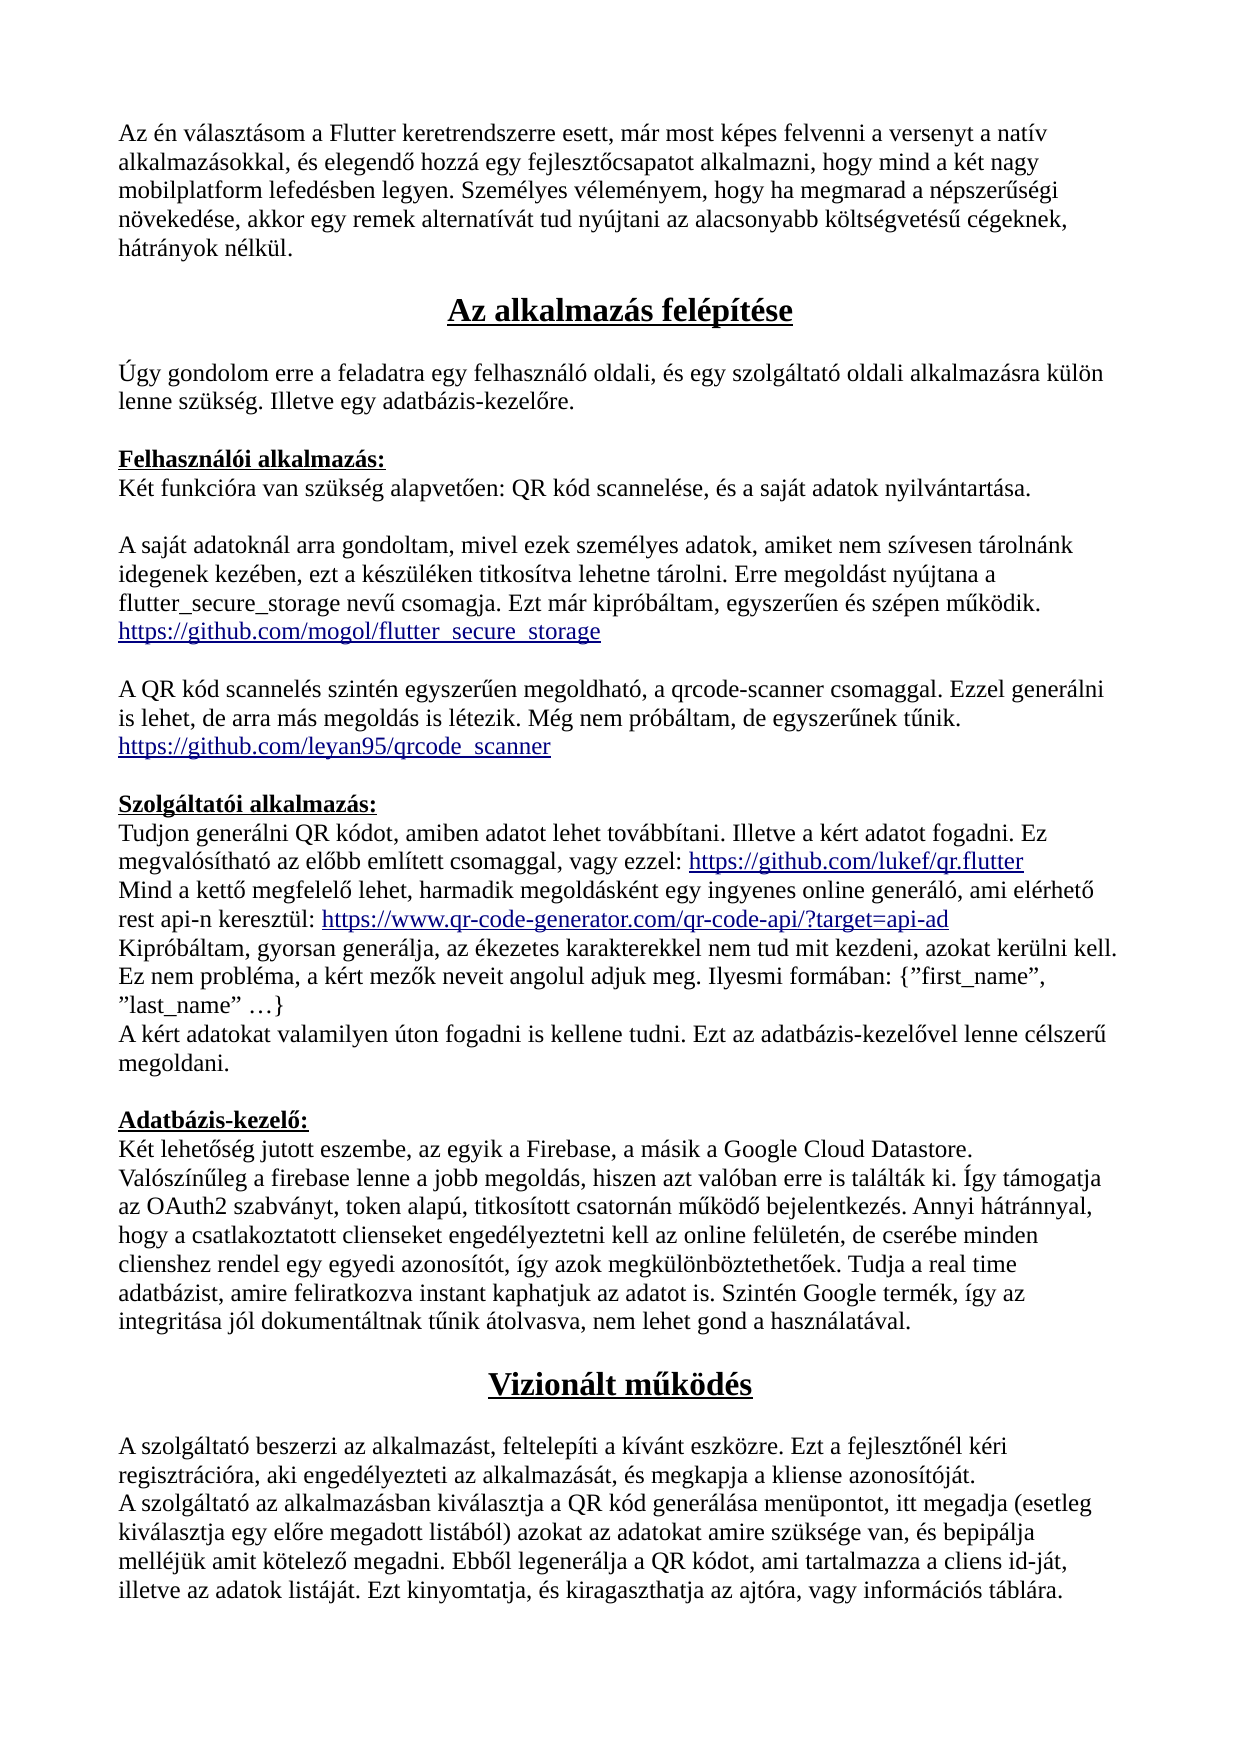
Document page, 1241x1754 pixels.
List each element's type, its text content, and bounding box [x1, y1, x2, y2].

text Úgy gondolom erre a feladatra egy felhasználó oldali, és egy szolgáltató oldali alkalmazásra külön lenne szükség. Illetve egy adatbázis-kezelőre. [118, 358, 1122, 415]
text Két funkcióra van szükség alapvetően: QR kód scannelése, és a saját adatok nyilvántartása. [118, 473, 1122, 501]
text Szolgáltatói alkalmazás: [118, 789, 1122, 818]
text https://github.com/mogol/flutter_secure_storage [118, 616, 1122, 645]
text https://github.com/leyan95/qrcode_scanner [118, 731, 1122, 760]
text Az én választásom a Flutter keretrendszerre esett, már most képes felvenni a versenyt a natív alkalmazásokkal, és elegendő hozzá egy fejlesztőcsapatot alkalmazni, hogy mind a két nagy mobilplatform lefedésben legyen. Személyes véleményem, hogy ha megmarad a népszerűségi növekedése, akkor egy remek alternatívát tud nyújtani az alacsonyabb költségvetésű cégeknek, hátrányok nélkül. [118, 118, 1122, 262]
text Kipróbáltam, gyorsan generálja, az ékezetes karakterekkel nem tud mit kezdeni, azokat kerülni kell. [118, 933, 1122, 961]
text Tudjon generálni QR kódot, amiben adatot lehet továbbítani. Illetve a kért adatot fogadni. Ez megvalósítható az előbb említett csomaggal, vagy ezzel: https://github.com/lukef/qr.flutter [118, 818, 1122, 875]
text Két lehetőség jutott eszembe, az egyik a Firebase, a másik a Google Cloud Datastore. [118, 1134, 1122, 1163]
text Az alkalmazás felépítése [118, 291, 1122, 329]
text Adatbázis-kezelő: [118, 1105, 1122, 1134]
text Felhasználói alkalmazás: [118, 444, 1122, 473]
text A saját adatoknál arra gondoltam, mivel ezek személyes adatok, amiket nem szívesen tárolnánk idegenek kezében, ezt a készüléken titkosítva lehetne tárolni. Erre megoldást nyújtana a flutter_secure_storage nevű csomagja. Ezt már kipróbáltam, egyszerűen és szépen működik. [118, 530, 1122, 616]
text Valószínűleg a firebase lenne a jobb megoldás, hiszen azt valóban erre is találták ki. Így támogatja az OAuth2 szabványt, token alapú, titkosított csatornán működő bejelentkezés. Annyi hátránnyal, hogy a csatlakoztatott clienseket engedélyeztetni kell az online felületén, de cserébe minden clienshez rendel egy egyedi azonosítót, így azok megkülönböztethetőek. Tudja a real time adatbázist, amire feliratkozva instant kaphatjuk az adatot is. Szintén Google termék, így az integritása jól dokumentáltnak tűnik átolvasva, nem lehet gond a használatával. [118, 1163, 1122, 1335]
text A szolgáltató beszerzi az alkalmazást, feltelepíti a kívánt eszközre. Ezt a fejlesztőnél kéri regisztrációra, aki engedélyezteti az alkalmazását, és megkapja a kliense azonosítóját. [118, 1431, 1122, 1488]
text A kért adatokat valamilyen úton fogadni is kellene tudni. Ezt az adatbázis-kezelővel lenne célszerű megoldani. [118, 1019, 1122, 1076]
text Ez nem probléma, a kért mezők neveit angolul adjuk meg. Ilyesmi formában: {”first_name”, ”last_name” …} [118, 961, 1122, 1019]
text A QR kód scannelés szintén egyszerűen megoldható, a qrcode-scanner csomaggal. Ezzel generálni is lehet, de arra más megoldás is létezik. Még nem próbáltam, de egyszerűnek tűnik. [118, 674, 1122, 731]
text Vizionált működés [118, 1364, 1122, 1402]
text A szolgáltató az alkalmazásban kiválasztja a QR kód generálása menüpontot, itt megadja (esetleg kiválasztja egy előre megadott listából) azokat az adatokat amire szüksége van, és bepipálja melléjük amit kötelező megadni. Ebből legenerálja a QR kódot, ami tartalmazza a cliens id-ját, illetve az adatok listáját. Ezt kinyomtatja, és kiragaszthatja az ajtóra, vagy információs táblára. [118, 1488, 1122, 1603]
text Mind a kettő megfelelő lehet, harmadik megoldásként egy ingyenes online generáló, ami elérhető rest api-n keresztül: https://www.qr-code-generator.com/qr-code-api/?target=api-ad [118, 875, 1122, 933]
